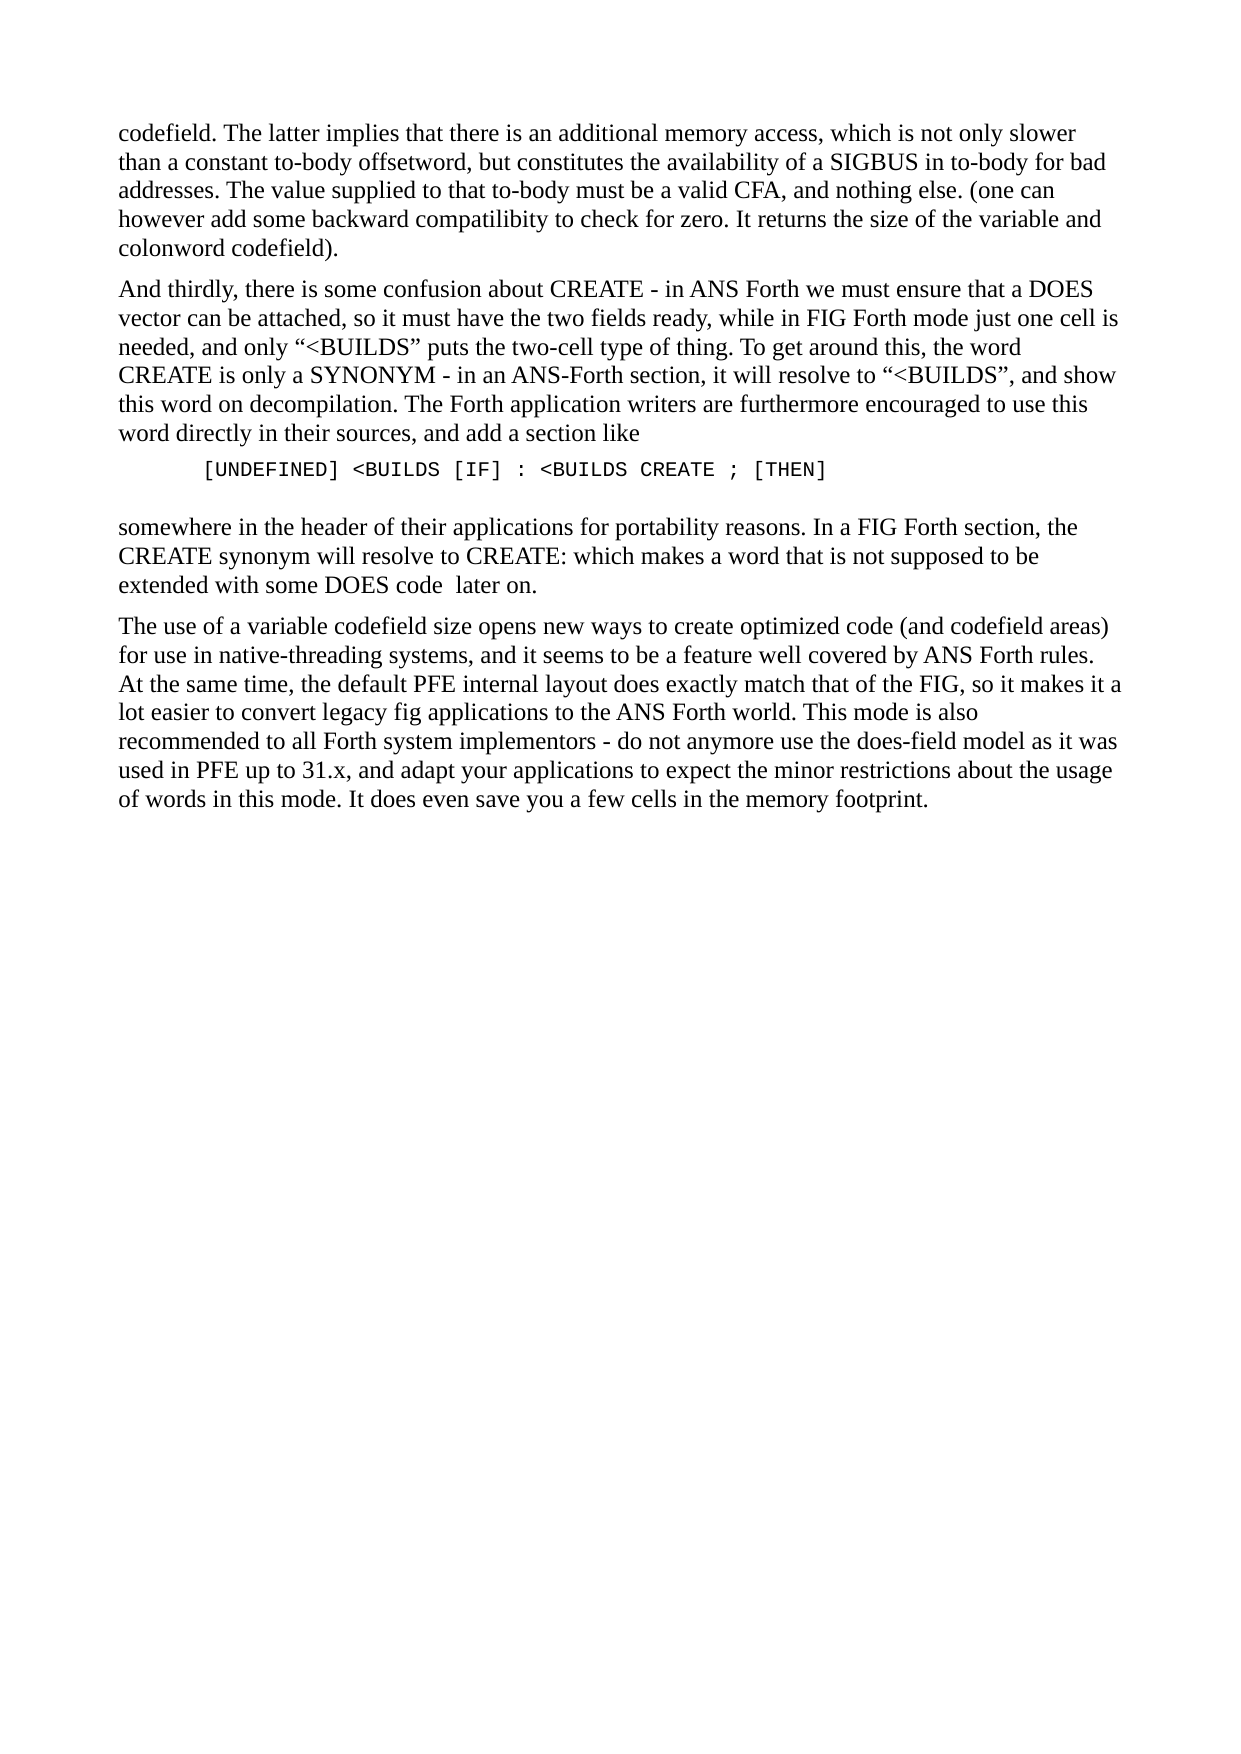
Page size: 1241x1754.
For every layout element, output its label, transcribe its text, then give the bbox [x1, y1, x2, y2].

text The use of a variable codefield size opens new ways to create optimized code (and codefield areas) for use in native-threading systems, and it seems to be a feature well covered by ANS Forth rules. At the same time, the default PFE internal layout does exactly match that of the FIG, so it makes it a lot easier to convert legacy fig applications to the ANS Forth world. This mode is also recommended to all Forth system implementors - do not anymore use the does-field model as it was used in PFE up to 31.x, and adapt your applications to expect the minor restrictions about the usage of words in this mode. It does even save you a few cells in the memory footprint. [118, 611, 1122, 812]
text [UNDEFINED] <BUILDS [IF] : <BUILDS CREATE ; [THEN] [177, 459, 1063, 483]
text And thirdly, there is some confusion about CREATE - in ANS Forth we must ensure that a DOES vector can be attached, so it must have the two fields ready, while in FIG Forth mode just one cell is needed, and only “<BUILDS” puts the two-cell type of thing. To get around this, the word CREATE is only a SYNONYM - in an ANS-Forth section, it will resolve to “<BUILDS”, and show this word on decompilation. The Forth application writers are furthermore encouraged to use this word directly in their sources, and add a section like [118, 274, 1122, 447]
text somewhere in the header of their applications for portability reasons. In a FIG Forth section, the CREATE synonym will resolve to CREATE: which makes a word that is not supposed to be extended with some DOES code later on. [118, 512, 1122, 599]
text codefield. The latter implies that there is an additional memory access, which is not only slower than a constant to-body offsetword, but constitutes the availability of a SIGBUS in to-body for bad addresses. The value supplied to that to-body must be a valid CFA, and nothing else. (one can however add some backward compatilibity to check for zero. It returns the size of the variable and colonword codefield). [118, 118, 1122, 262]
